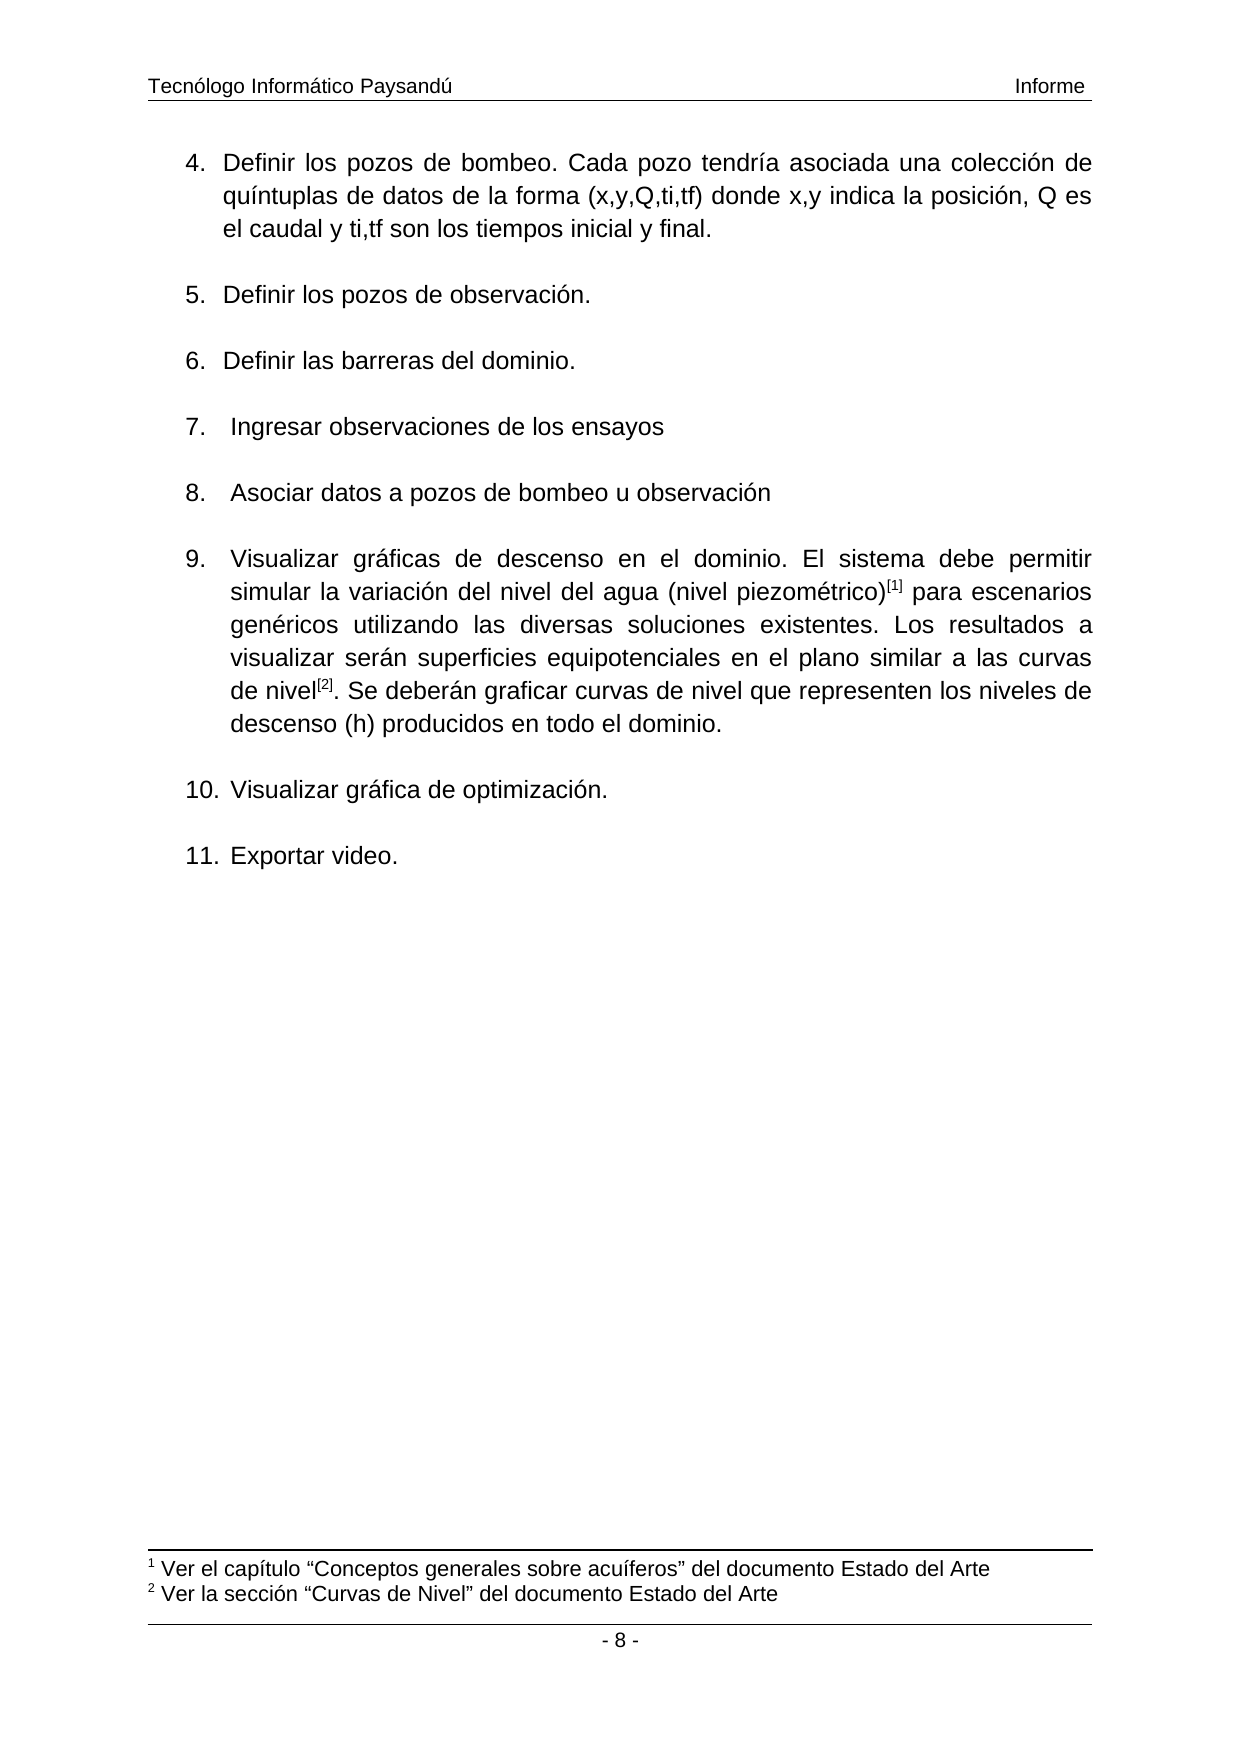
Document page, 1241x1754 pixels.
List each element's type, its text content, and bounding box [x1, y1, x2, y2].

list Ingresar observaciones de los ensayos [185, 412, 1092, 441]
list Definir los pozos de observación. [185, 280, 1092, 308]
list Asociar datos a pozos de bombeo u observación [185, 478, 1092, 507]
list Visualizar gráfica de optimización. [185, 775, 1092, 804]
list Ver el capítulo “Conceptos generales sobre acuíferos” del documento Estado del Arte [148, 1556, 1092, 1581]
list Definir los pozos de bombeo. Cada pozo tendría asociada una colección de quíntuplas de datos de la forma (x,y,Q,ti,tf) donde x,y indica la posición, Q es el caudal y ti,tf son los tiempos inicial y final. [185, 148, 1092, 242]
list Ver la sección “Curvas de Nivel” del documento Estado del Arte [148, 1581, 1092, 1606]
list Definir las barreras del dominio. [185, 346, 1092, 374]
list Exportar video. [185, 841, 1092, 870]
list Visualizar gráficas de descenso en el dominio. El sistema debe permitir simular la variación del nivel del agua (nivel piezométrico)[] para escenarios genéricos utilizando las diversas soluciones existentes. Los resultados a visualizar serán superficies equipotenciales en el plano similar a las curvas de nivel[]. Se deberán graficar curvas de nivel que representen los niveles de descenso (h) producidos en todo el dominio. [185, 544, 1092, 738]
